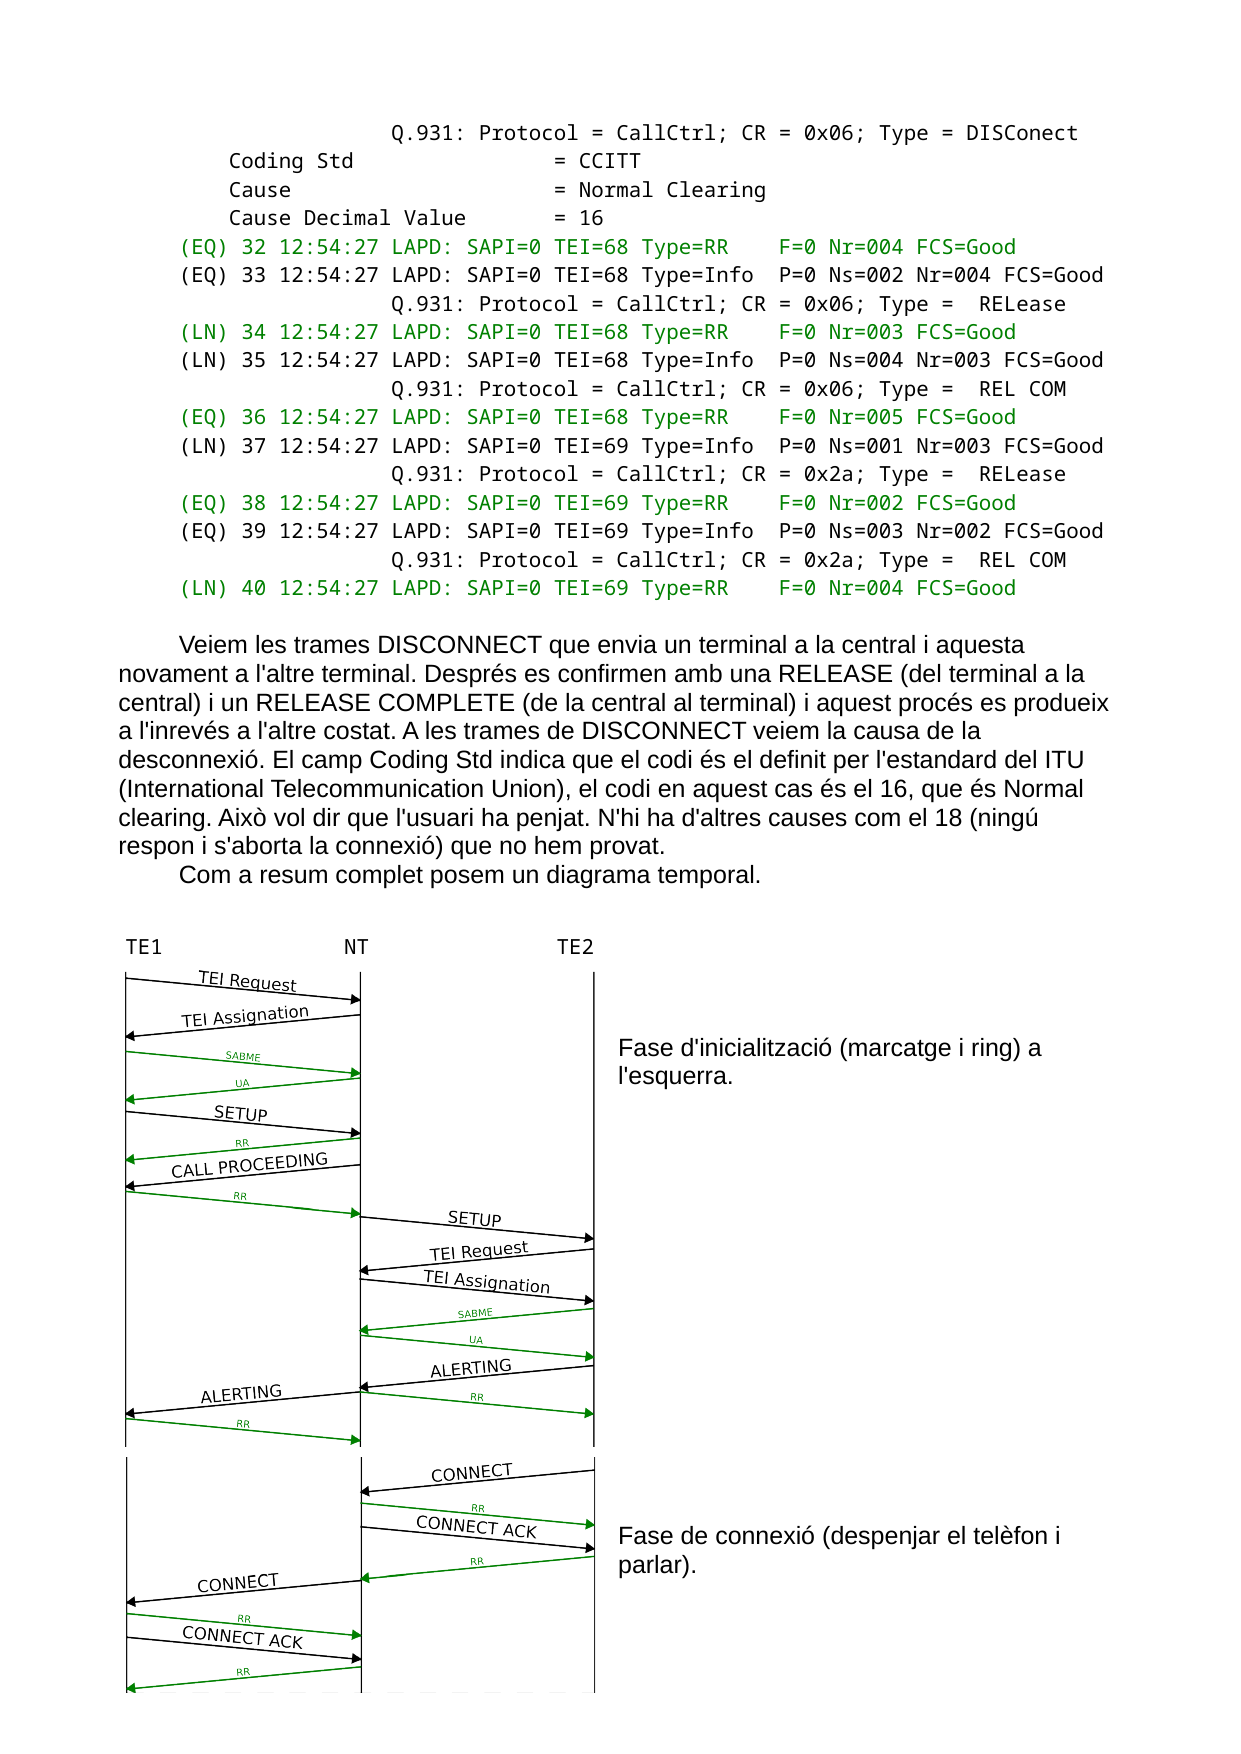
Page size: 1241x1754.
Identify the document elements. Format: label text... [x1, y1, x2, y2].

text Cause = Normal Clearing [118, 175, 1122, 203]
text Q.931: Protocol = CallCtrl; CR = 0x2a; Type = RELease [118, 459, 1122, 488]
text Fase de connexió (despenjar el telèfon i parlar). [618, 1521, 1122, 1579]
text Q.931: Protocol = CallCtrl; CR = 0x06; Type = REL COM [118, 374, 1122, 402]
text Veiem les trames DISCONNECT que envia un terminal a la central i aquesta novament a l'altre terminal. Després es confirmen amb una RELEASE (del terminal a la central) i un RELEASE COMPLETE (de la central al terminal) i aquest procés es produeix a l'inrevés a l'altre costat. A les trames de DISCONNECT veiem la causa de la desconnexió. El camp Coding Std indica que el codi és el definit per l'estandard del ITU (International Telecommunication Union), el codi en aquest cas és el 16, que és Normal clearing. Això vol dir que l'usuari ha penjat. N'hi ha d'altres causes com el 18 (ningú respon i s'aborta la connexió) que no hem provat. [118, 630, 1122, 860]
text Fase d'inicialització (marcatge i ring) a l'esquerra. [618, 1032, 1122, 1090]
text Cause Decimal Value = 16 [118, 203, 1122, 232]
text Q.931: Protocol = CallCtrl; CR = 0x06; Type = DISConect [118, 118, 1122, 147]
text (EQ) 32 12:54:27 LAPD: SAPI=0 TEI=68 Type=RR F=0 Nr=004 FCS=Good [118, 232, 1122, 260]
text (LN) 40 12:54:27 LAPD: SAPI=0 TEI=69 Type=RR F=0 Nr=004 FCS=Good [118, 573, 1122, 602]
text Com a resum complet posem un diagrama temporal. [118, 860, 1122, 889]
text (LN) 37 12:54:27 LAPD: SAPI=0 TEI=69 Type=Info P=0 Ns=001 Nr=003 FCS=Good [118, 431, 1122, 459]
text (EQ) 36 12:54:27 LAPD: SAPI=0 TEI=68 Type=RR F=0 Nr=005 FCS=Good [118, 402, 1122, 431]
text (LN) 34 12:54:27 LAPD: SAPI=0 TEI=68 Type=RR F=0 Nr=003 FCS=Good [118, 317, 1122, 346]
text (EQ) 33 12:54:27 LAPD: SAPI=0 TEI=68 Type=Info P=0 Ns=002 Nr=004 FCS=Good [118, 260, 1122, 289]
picture [119, 1457, 596, 1693]
text Coding Std = CCITT [118, 147, 1122, 175]
text (LN) 35 12:54:27 LAPD: SAPI=0 TEI=68 Type=Info P=0 Ns=004 Nr=003 FCS=Good [118, 346, 1122, 374]
text (EQ) 39 12:54:27 LAPD: SAPI=0 TEI=69 Type=Info P=0 Ns=003 Nr=002 FCS=Good [118, 516, 1122, 545]
text Q.931: Protocol = CallCtrl; CR = 0x06; Type = RELease [118, 289, 1122, 317]
picture [118, 970, 595, 1447]
text Q.931: Protocol = CallCtrl; CR = 0x2a; Type = REL COM [118, 545, 1122, 573]
text (EQ) 38 12:54:27 LAPD: SAPI=0 TEI=69 Type=RR F=0 Nr=002 FCS=Good [118, 488, 1122, 516]
